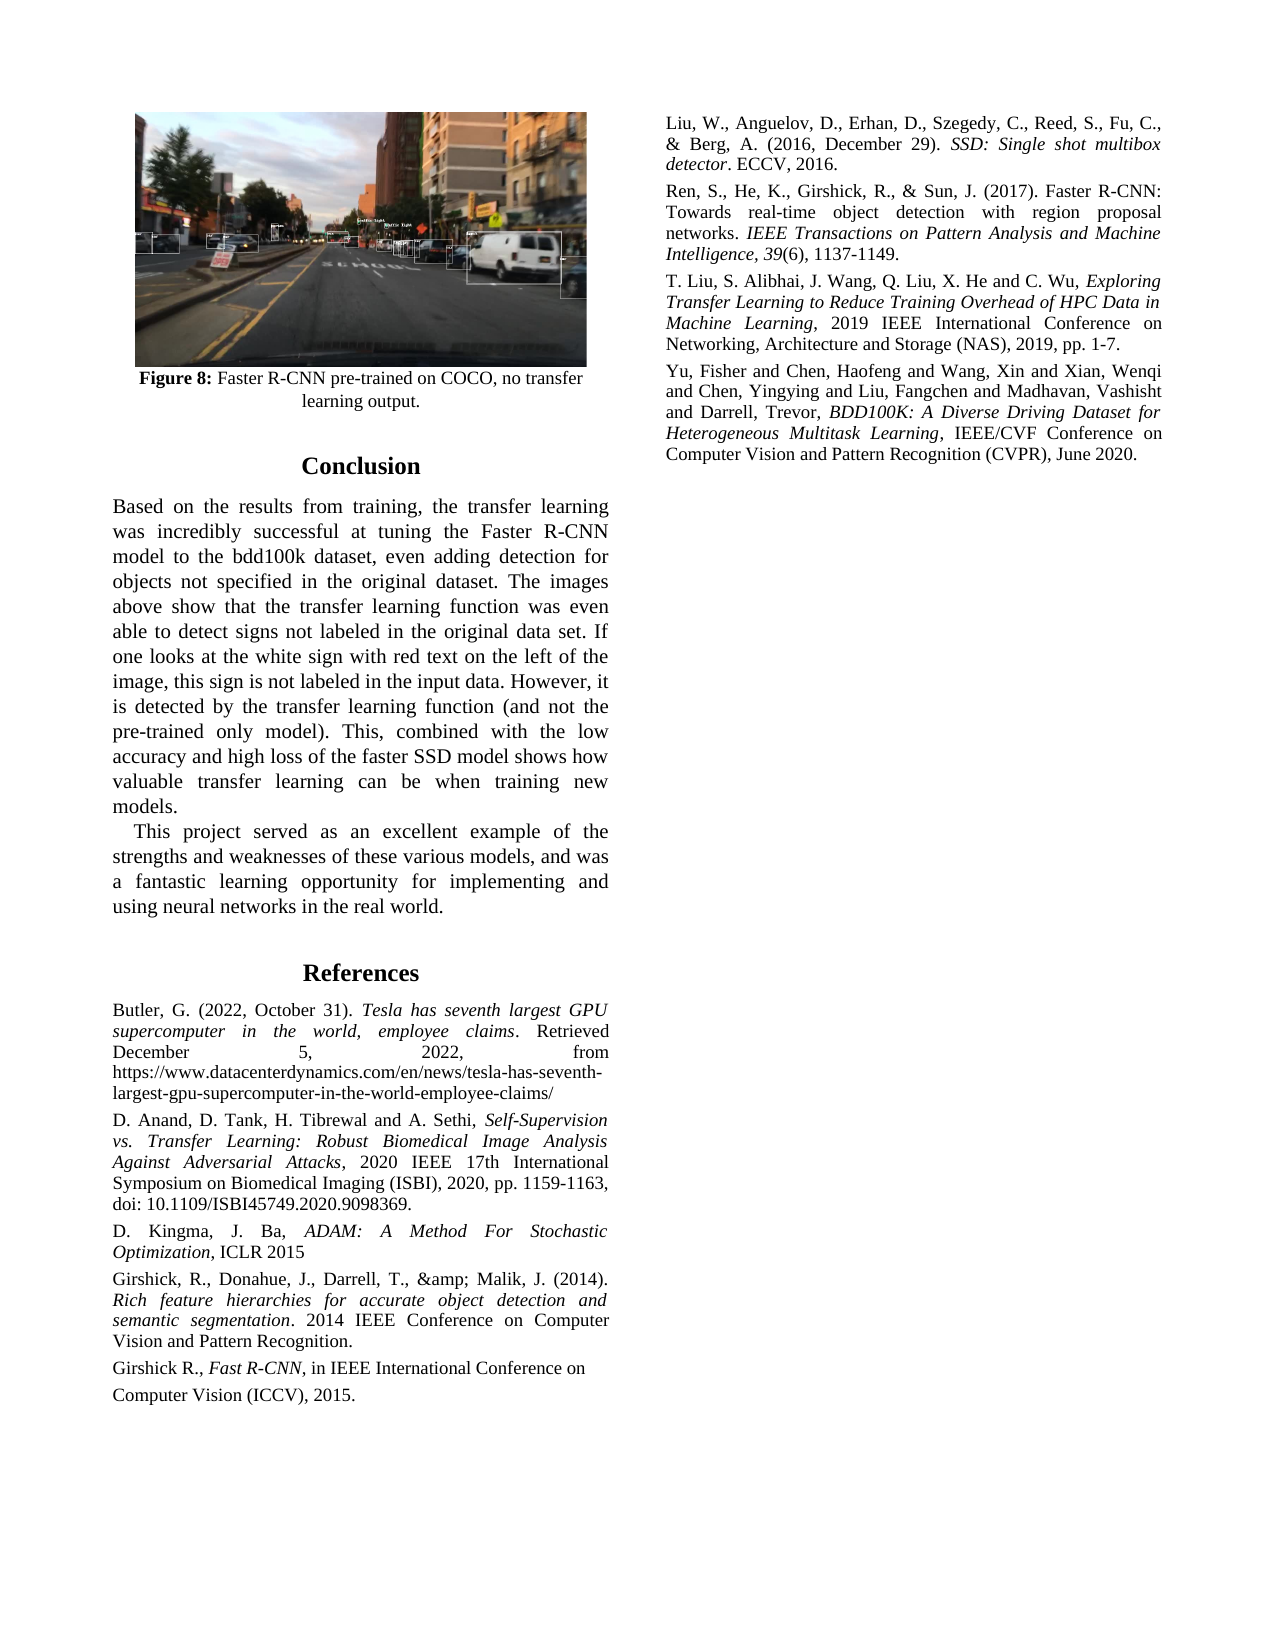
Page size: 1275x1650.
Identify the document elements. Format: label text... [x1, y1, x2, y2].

text T. Liu, S. Alibhai, J. Wang, Q. Liu, X. He and C. Wu, Exploring Transfer Learning to Reduce Training Overhead of HPC Data in Machine Learning, 2019 IEEE International Conference on Networking, Architecture and Storage (NAS), 2019, pp. 1-7. [666, 271, 1162, 354]
text Ren, S., He, K., Girshick, R., & Sun, J. (2017). Faster R-CNN: Towards real-time object detection with region proposal networks. IEEE Transactions on Pattern Analysis and Machine Intelligence, 39(6), 1137-1149. [666, 181, 1162, 264]
subtitle References [112, 956, 609, 987]
text Yu, Fisher and Chen, Haofeng and Wang, Xin and Xian, Wenqi and Chen, Yingying and Liu, Fangchen and Madhavan, Vashisht and Darrell, Trevor, BDD100K: A Diverse Driving Dataset for Heterogeneous Multitask Learning, IEEE/CVF Conference on Computer Vision and Pattern Recognition (CVPR), June 2020. [666, 360, 1162, 464]
text Computer Vision (ICCV), 2015. [112, 1385, 609, 1406]
text Liu, W., Anguelov, D., Erhan, D., Szegedy, C., Reed, S., Fu, C., & Berg, A. (2016, December 29). SSD: Single shot multibox detector. ECCV, 2016. [666, 112, 1162, 175]
text Girshick R., Fast R-CNN, in IEEE International Conference on [112, 1358, 609, 1379]
text D. Kingma, J. Ba, ADAM: A Method For Stochastic Optimization, ICLR 2015 [112, 1221, 609, 1262]
subtitle Conclusion [112, 450, 609, 481]
text Butler, G. (2022, October 31). Tesla has seventh largest GPU supercomputer in the world, employee claims. Retrieved December 5, 2022, from https://www.datacenterdynamics.com/en/news/tesla-has-seventh-largest-gpu-supercomputer-in-the-world-employee-claims/ [112, 1000, 609, 1104]
text Girshick, R., Donahue, J., Darrell, T., &amp; Malik, J. (2014). Rich feature hierarchies for accurate object detection and semantic segmentation. 2014 IEEE Conference on Computer Vision and Pattern Recognition. [112, 1268, 609, 1352]
text This project served as an excellent example of the strengths and weaknesses of these various models, and was a fantastic learning opportunity for implementing and using neural networks in the real world. [112, 818, 609, 918]
picture [135, 112, 587, 367]
text Based on the results from training, the transfer learning was incredibly successful at tuning the Faster R-CNN model to the bdd100k dataset, even adding detection for objects not specified in the original dataset. The images above show that the transfer learning function was even able to detect signs not labeled in the original data set. If one looks at the white sign with red text on the left of the image, this sign is not labeled in the input data. However, it is detected by the transfer learning function (and not the pre-trained only model). This, combined with the low accuracy and high loss of the faster SSD model shows how valuable transfer learning can be when training new models. [112, 493, 609, 818]
text Figure 8: Faster R-CNN pre-trained on COCO, no transfer learning output. [112, 112, 609, 412]
text D. Anand, D. Tank, H. Tibrewal and A. Sethi, Self-Supervision vs. Transfer Learning: Robust Biomedical Image Analysis Against Adversarial Attacks, 2020 IEEE 17th International Symposium on Biomedical Imaging (ISBI), 2020, pp. 1159-1163, doi: 10.1109/ISBI45749.2020.9098369. [112, 1110, 609, 1214]
